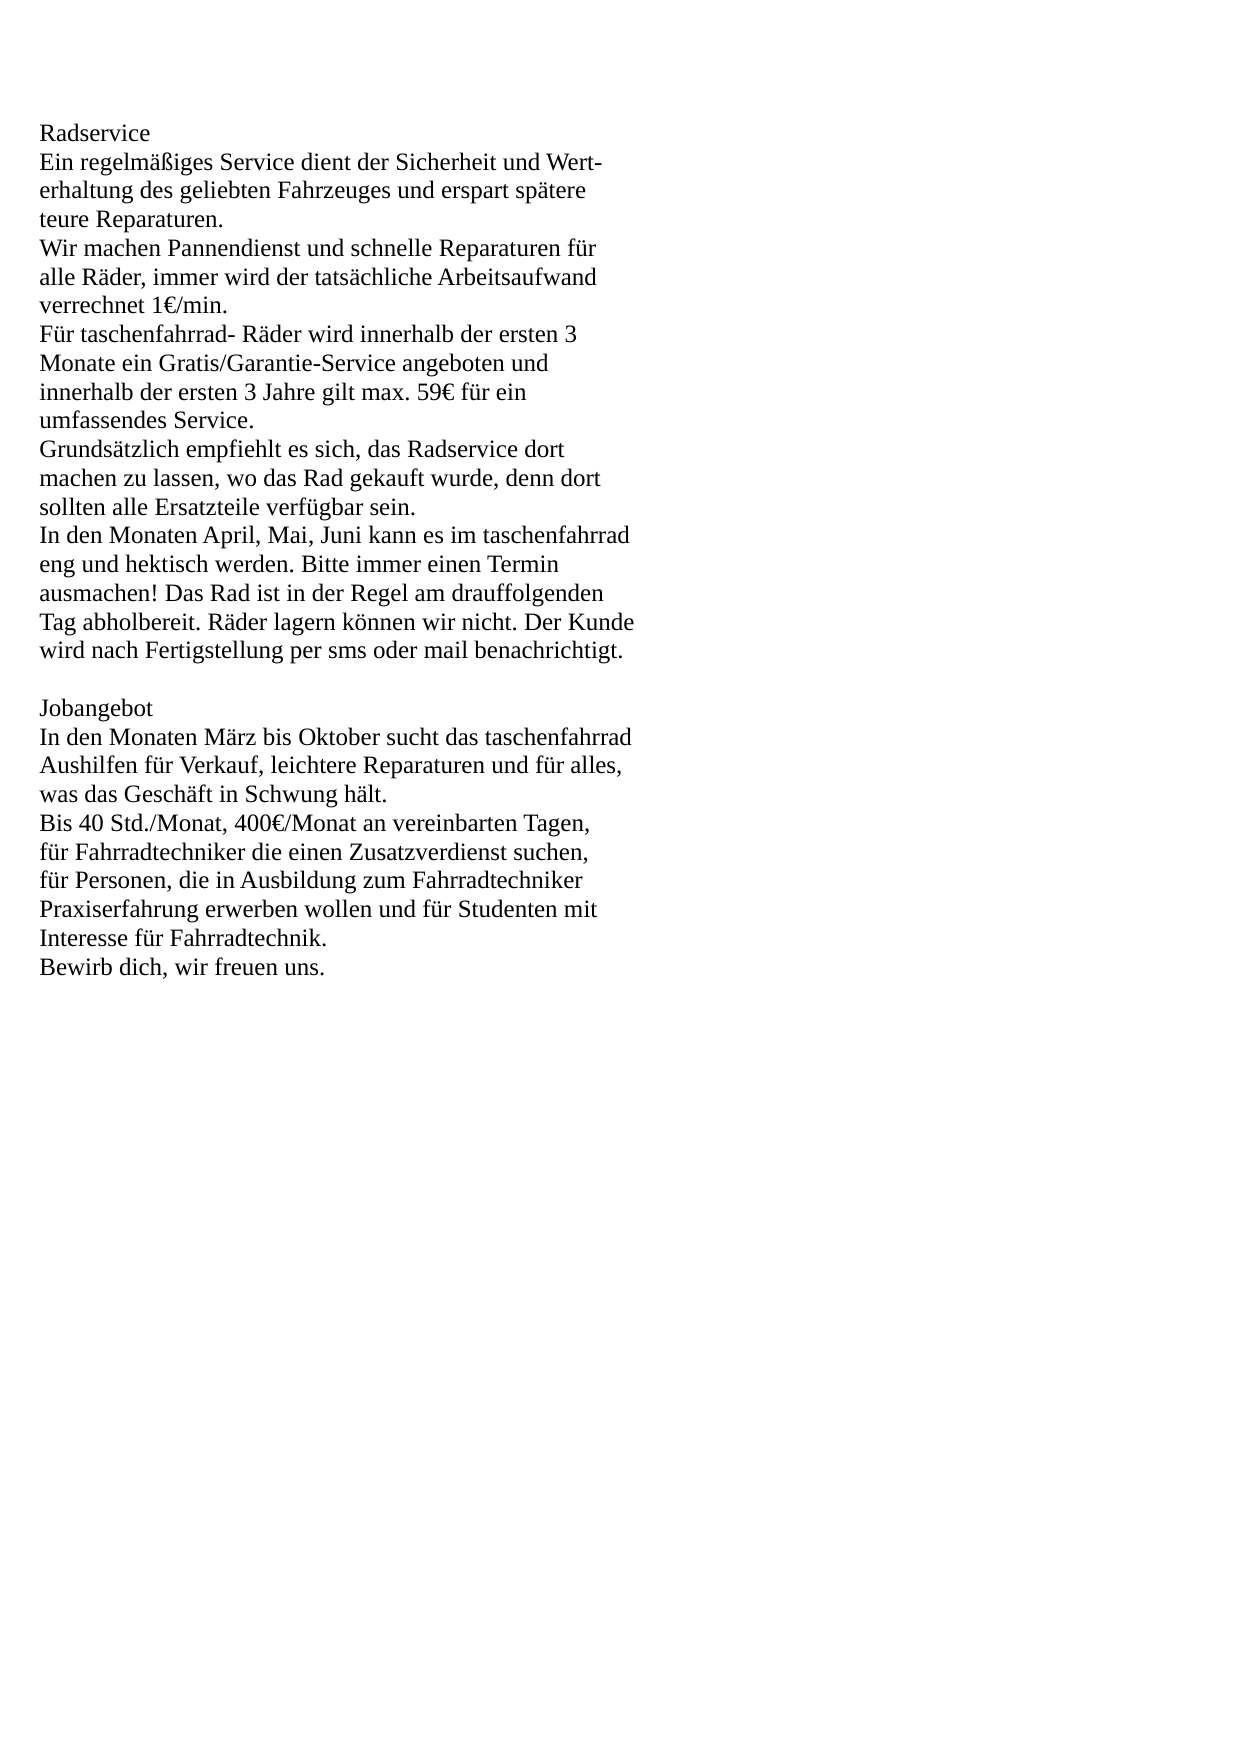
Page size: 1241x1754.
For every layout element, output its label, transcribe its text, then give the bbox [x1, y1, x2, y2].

text teure Reparaturen. [39, 204, 634, 233]
text Radservice [39, 118, 634, 147]
text Jobangebot [39, 693, 634, 722]
text Wir machen Pannendienst und schnelle Reparaturen für alle Räder, immer wird der tatsächliche Arbeitsaufwand verrechnet 1€/min. [39, 233, 634, 319]
text Aushilfen für Verkauf, leichtere Reparaturen und für alles, was das Geschäft in Schwung hält. [39, 751, 634, 808]
text erhaltung des geliebten Fahrzeuges und erspart spätere [39, 176, 634, 204]
text für Personen, die in Ausbildung zum Fahrradtechniker [39, 866, 634, 894]
text Ein regelmäßiges Service dient der Sicherheit und Wert- [39, 147, 634, 176]
text In den Monaten April, Mai, Juni kann es im taschenfahrrad eng und hektisch werden. Bitte immer einen Termin ausmachen! Das Rad ist in der Regel am drauffolgenden Tag abholbereit. Räder lagern können wir nicht. Der Kunde wird nach Fertigstellung per sms oder mail benachrichtigt. [39, 521, 634, 664]
text Für taschenfahrrad- Räder wird innerhalb der ersten 3 Monate ein Gratis/Garantie-Service angeboten und innerhalb der ersten 3 Jahre gilt max. 59€ für ein umfassendes Service. [39, 319, 634, 434]
text Bewirb dich, wir freuen uns. [39, 952, 634, 981]
text In den Monaten März bis Oktober sucht das taschenfahrrad [39, 722, 634, 751]
text Bis 40 Std./Monat, 400€/Monat an vereinbarten Tagen, [39, 808, 634, 837]
text Praxiserfahrung erwerben wollen und für Studenten mit Interesse für Fahrradtechnik. [39, 894, 634, 952]
text für Fahrradtechniker die einen Zusatzverdienst suchen, [39, 837, 634, 866]
text Grundsätzlich empfiehlt es sich, das Radservice dort machen zu lassen, wo das Rad gekauft wurde, denn dort sollten alle Ersatzteile verfügbar sein. [39, 434, 634, 521]
